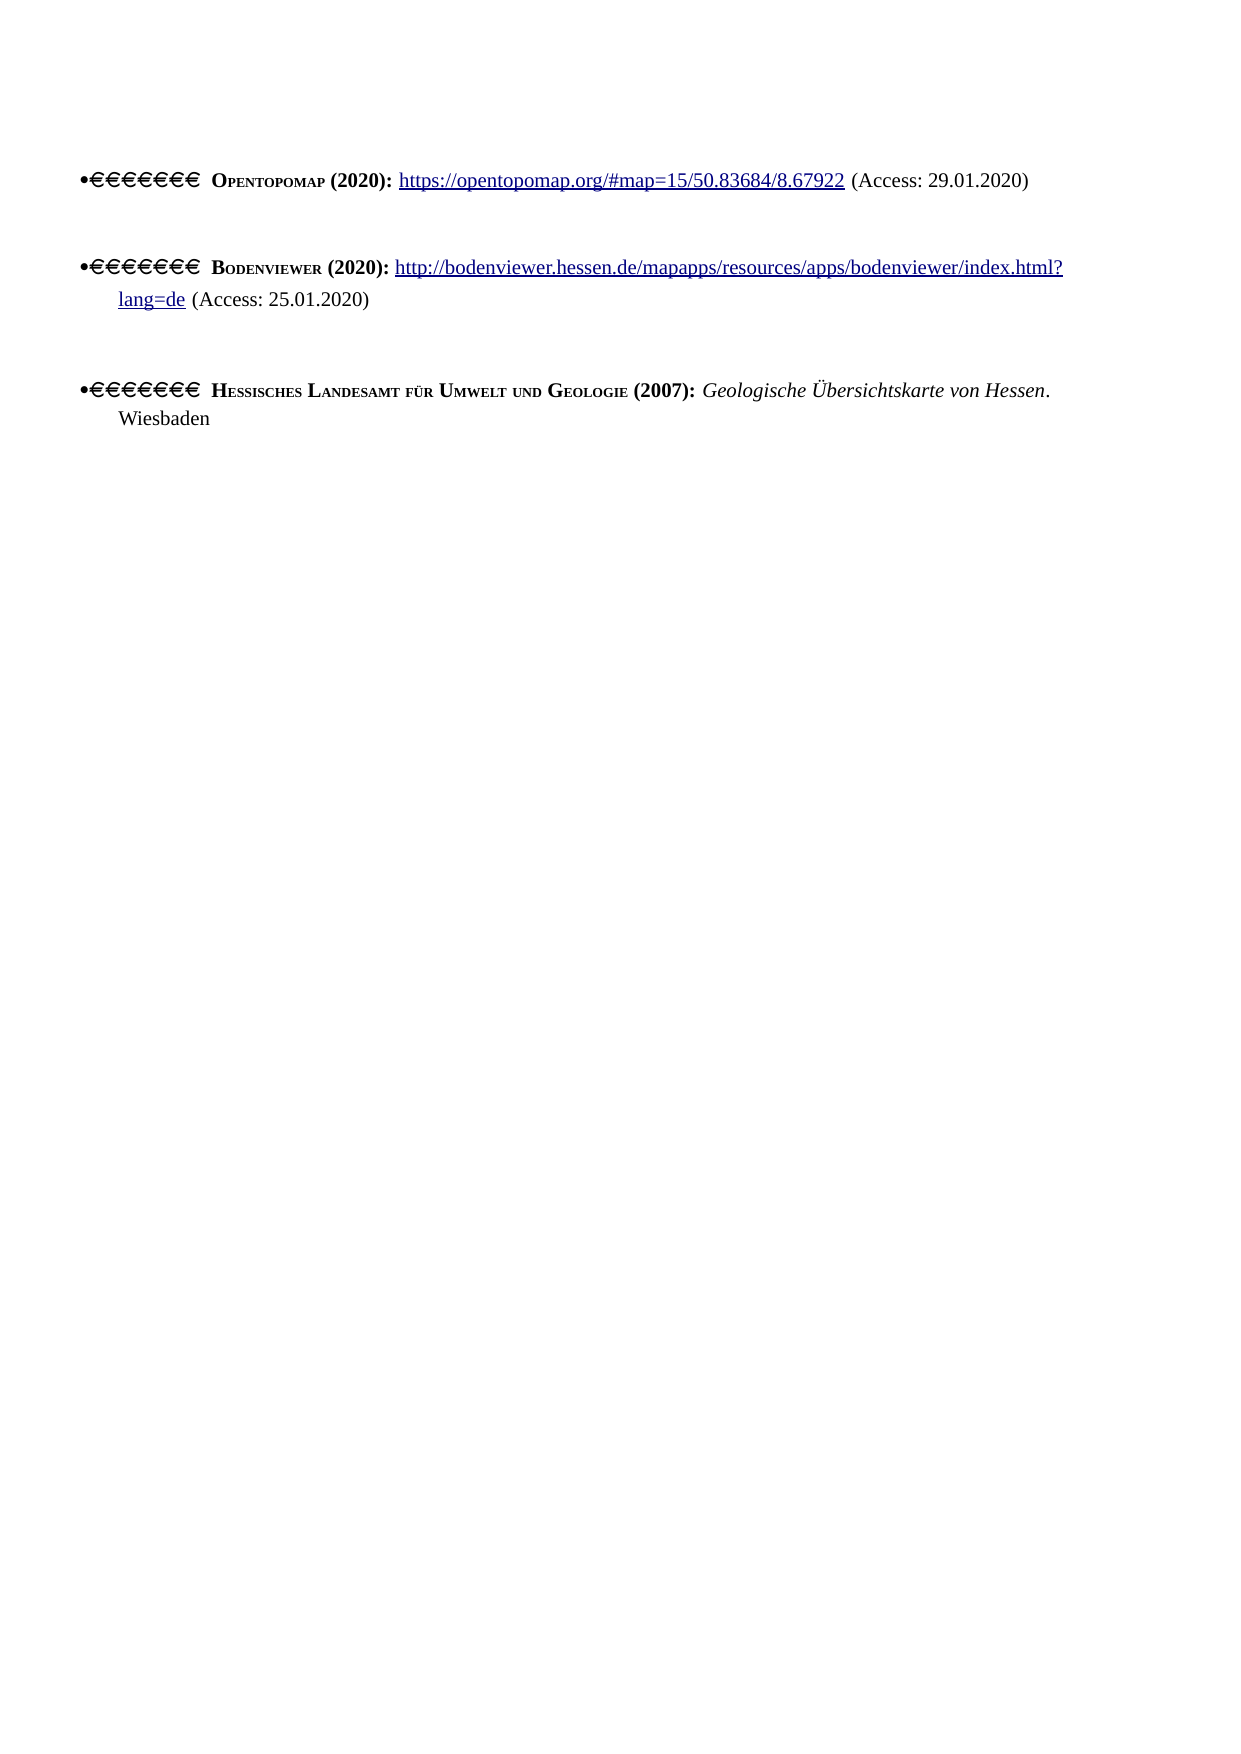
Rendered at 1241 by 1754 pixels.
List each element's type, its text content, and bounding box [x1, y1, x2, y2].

text · Hessisches Landesamt für Umwelt und Geologie (2007): Geologische Übersichtskarte von Hessen. Wiesbaden [81, 374, 1122, 430]
text · Bodenviewer (2020): http://bodenviewer.hessen.de/mapapps/resources/apps/bodenviewer/index.html?lang=de (Access: 25.01.2020) [81, 255, 1122, 312]
text · Opentopomap (2020): https://opentopomap.org/#map=15/50.83684/8.67922 (Access: 29.01.2020) [81, 164, 1122, 192]
